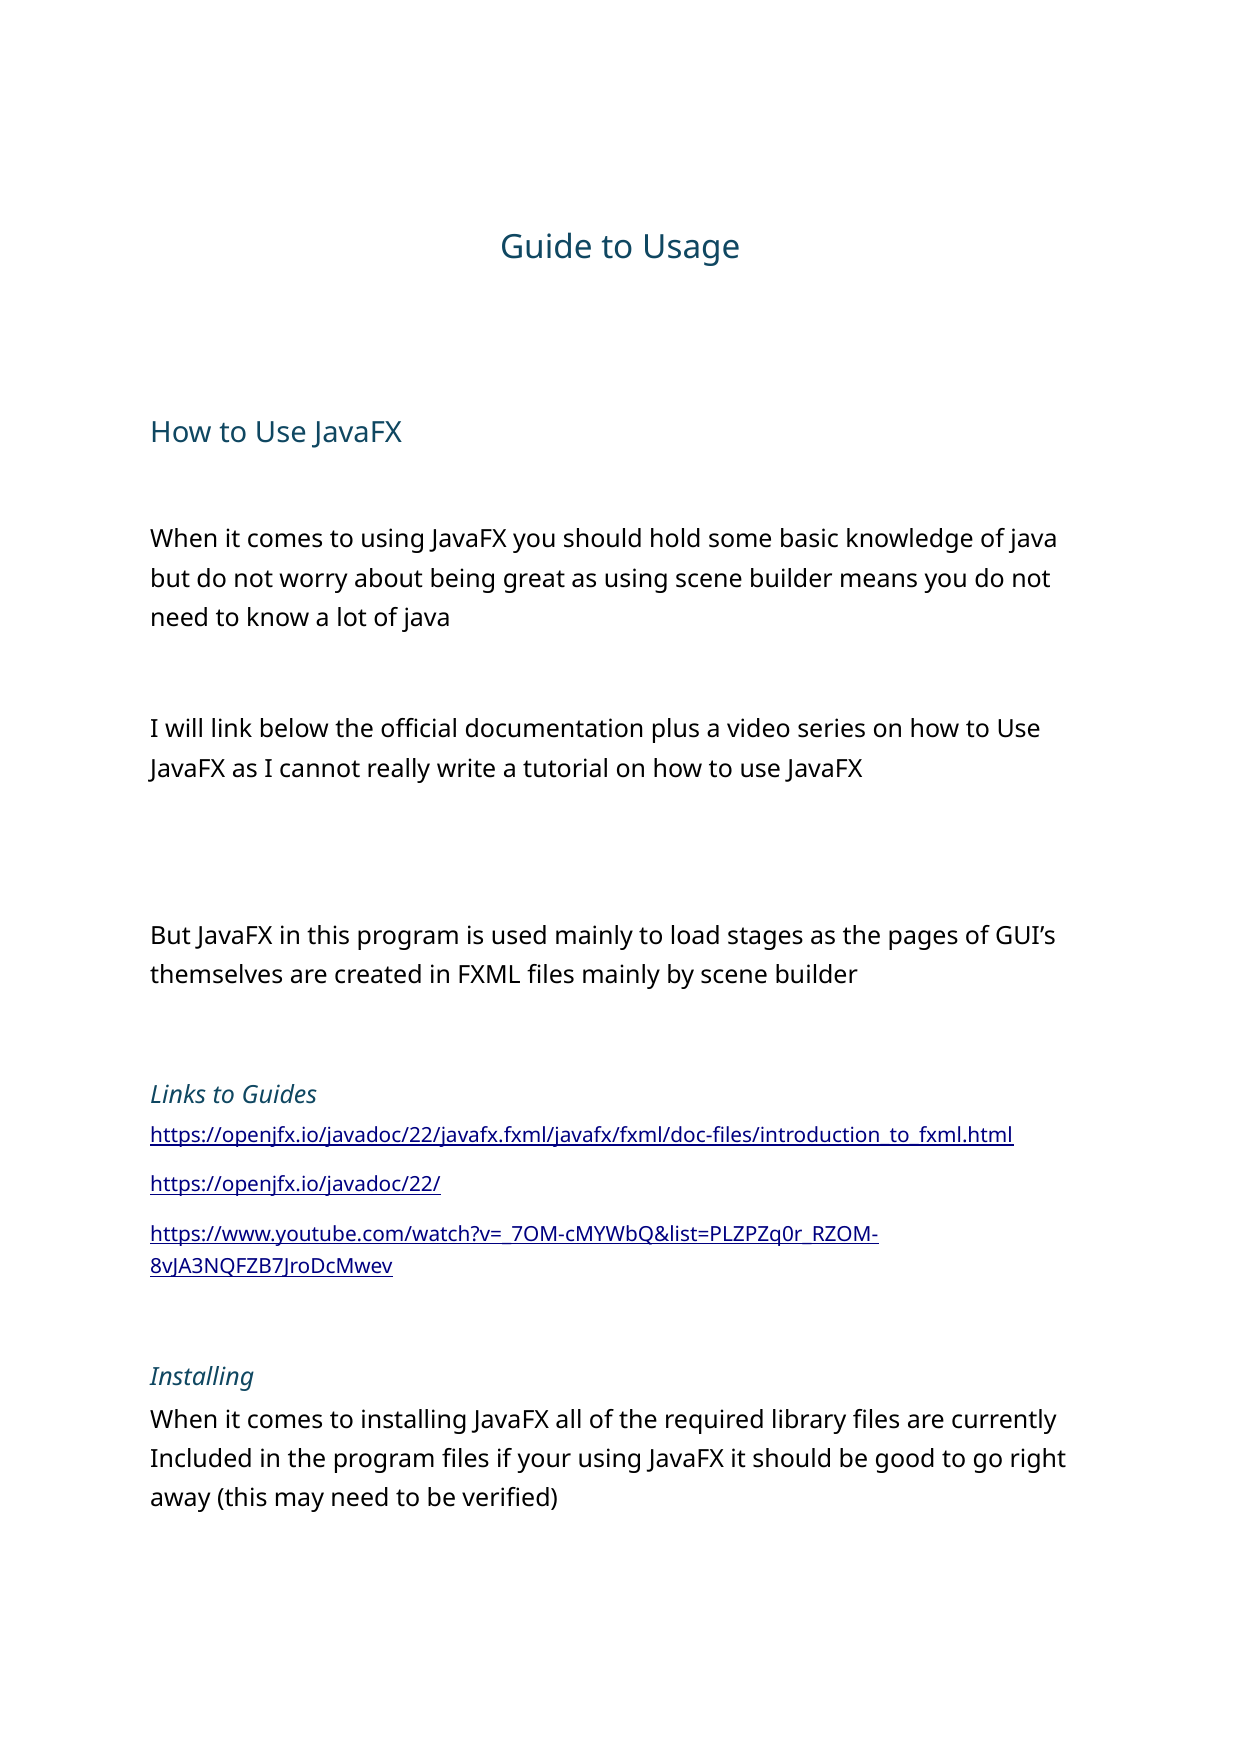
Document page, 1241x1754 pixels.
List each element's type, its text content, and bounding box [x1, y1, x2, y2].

text But JavaFX in this program is used mainly to load stages as the pages of GUI’s themselves are created in FXML files mainly by scene builder [150, 918, 1090, 991]
text When it comes to using JavaFX you should hold some basic knowledge of java but do not worry about being great as using scene builder means you do not need to know a lot of java [150, 521, 1090, 633]
text When it comes to installing JavaFX all of the required library files are currently Included in the program files if your using JavaFX it should be good to go right away (this may need to be verified) [150, 1402, 1090, 1514]
text https://openjfx.io/javadoc/22/ [150, 1169, 1090, 1198]
text https://www.youtube.com/watch?v=_7OM-cMYWbQ&list=PLZPZq0r_RZOM-8vJA3NQFZB7JroDcMwev [150, 1219, 1090, 1280]
text I will link below the official documentation plus a video series on how to Use JavaFX as I cannot really write a tutorial on how to use JavaFX [150, 711, 1090, 784]
subtitle How to Use JavaFX [150, 411, 1090, 451]
text https://openjfx.io/javadoc/22/javafx.fxml/javafx/fxml/doc-files/introduction_to_fxml.html [150, 1120, 1090, 1149]
subtitle Links to Guides [150, 1077, 1090, 1111]
subtitle Guide to Usage [150, 222, 1090, 268]
subtitle Installing [150, 1358, 1090, 1392]
